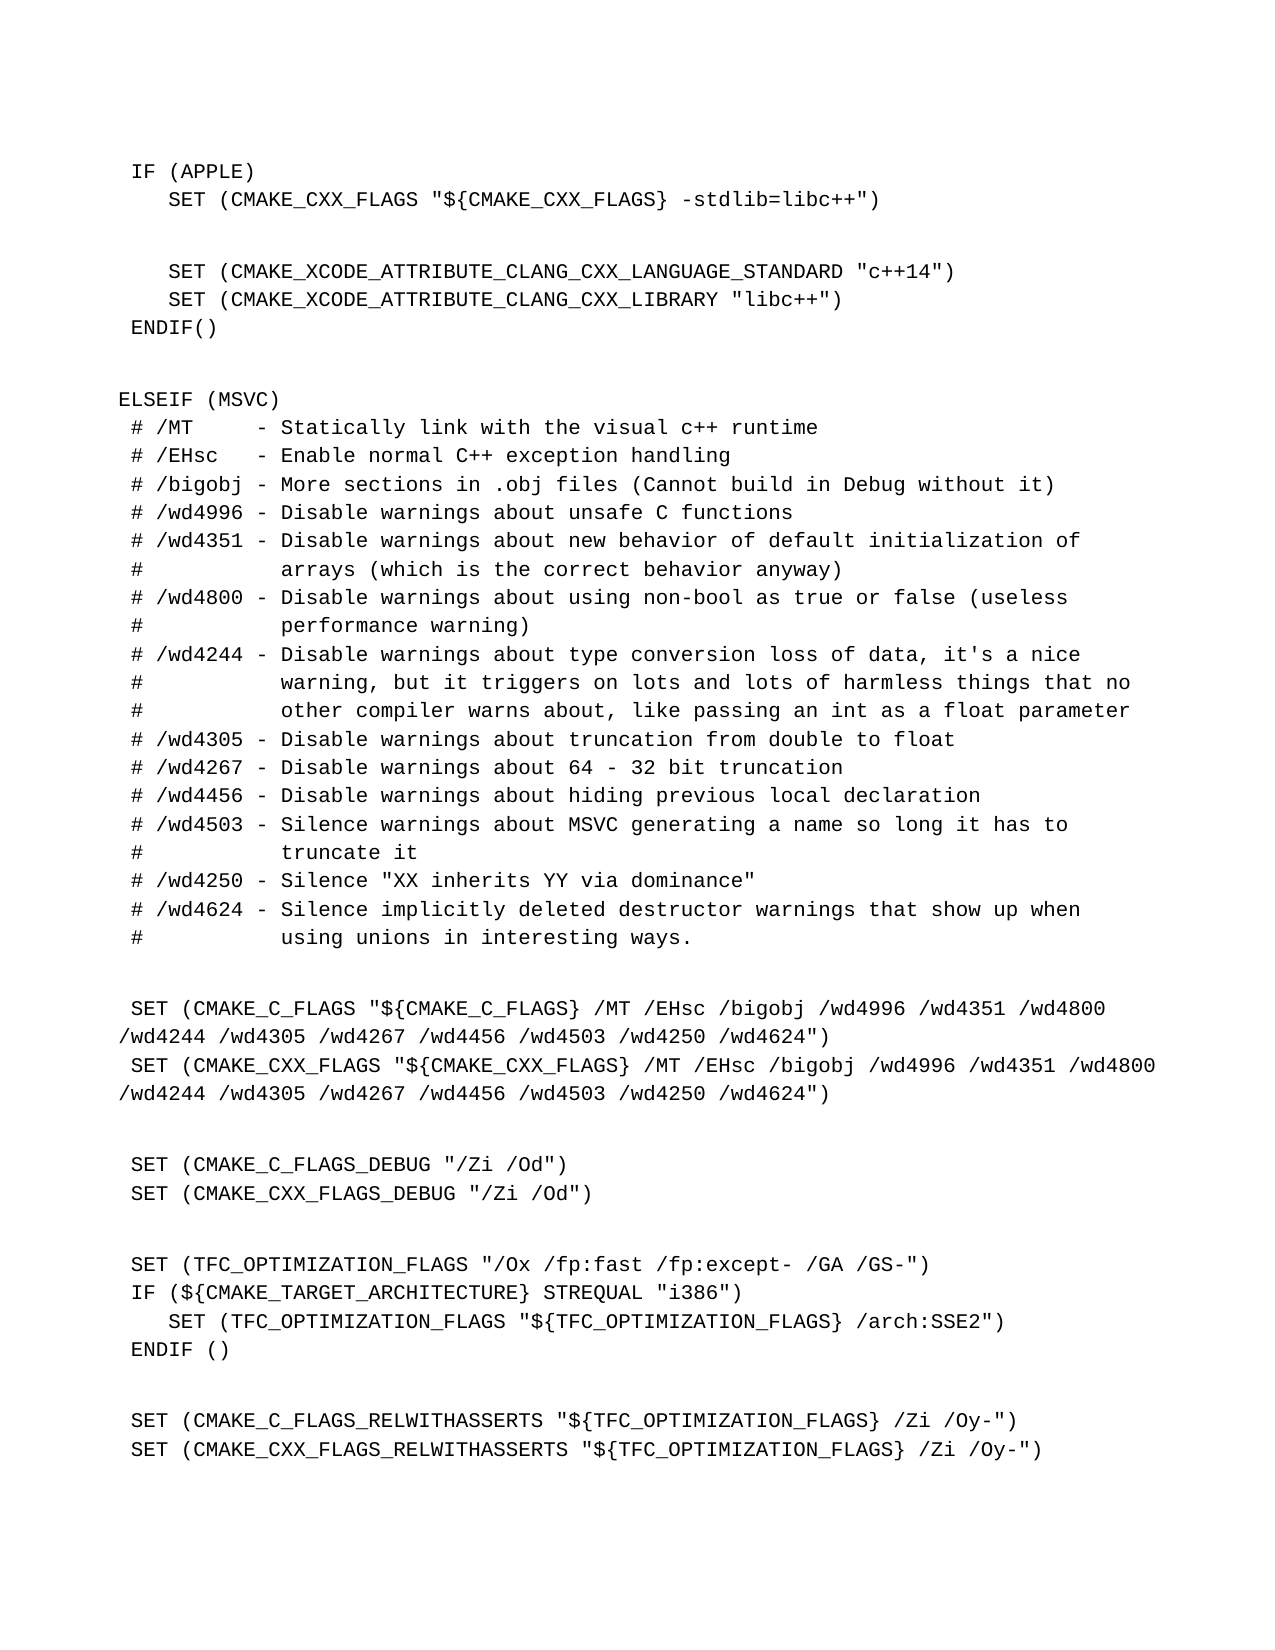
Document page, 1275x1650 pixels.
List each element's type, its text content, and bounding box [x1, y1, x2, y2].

text # /MT - Statically link with the visual c++ runtime [118, 417, 1157, 441]
text # /wd4503 - Silence warnings about MSVC generating a name so long it has to [118, 813, 1157, 837]
text # /wd4456 - Disable warnings about hiding previous local declaration [118, 785, 1157, 809]
text # /wd4250 - Silence "XX inherits YY via dominance" [118, 870, 1157, 894]
text # using unions in interesting ways. [118, 927, 1157, 951]
text # /wd4351 - Disable warnings about new behavior of default initialization of [118, 530, 1157, 554]
text SET (TFC_OPTIMIZATION_FLAGS "${TFC_OPTIMIZATION_FLAGS} /arch:SSE2") [118, 1311, 1157, 1334]
text # /wd4267 - Disable warnings about 64 - 32 bit truncation [118, 757, 1157, 781]
text # /EHsc - Enable normal C++ exception handling [118, 445, 1157, 469]
text # /wd4800 - Disable warnings about using non-bool as true or false (useless [118, 587, 1157, 611]
text # /wd4624 - Silence implicitly deleted destructor warnings that show up when [118, 898, 1157, 922]
text IF (APPLE) [118, 161, 1157, 185]
text # arrays (which is the correct behavior anyway) [118, 558, 1157, 582]
text # warning, but it triggers on lots and lots of harmless things that no [118, 672, 1157, 696]
text ENDIF() [118, 317, 1157, 341]
text SET (CMAKE_CXX_FLAGS "${CMAKE_CXX_FLAGS} /MT /EHsc /bigobj /wd4996 /wd4351 /wd4800 /wd4244 /wd4305 /wd4267 /wd4456 /wd4503 /wd4250 /wd4624") [118, 1055, 1157, 1107]
text # other compiler warns about, like passing an int as a float parameter [118, 700, 1157, 724]
text # /wd4996 - Disable warnings about unsafe C functions [118, 502, 1157, 526]
text SET (CMAKE_XCODE_ATTRIBUTE_CLANG_CXX_LANGUAGE_STANDARD "c++14") [118, 261, 1157, 284]
text ENDIF () [118, 1339, 1157, 1363]
text # /wd4244 - Disable warnings about type conversion loss of data, it's a nice [118, 643, 1157, 667]
text SET (CMAKE_XCODE_ATTRIBUTE_CLANG_CXX_LIBRARY "libc++") [118, 289, 1157, 313]
text # performance warning) [118, 615, 1157, 639]
text ELSEIF (MSVC) [118, 388, 1157, 412]
text SET (CMAKE_CXX_FLAGS_DEBUG "/Zi /Od") [118, 1183, 1157, 1206]
text # /bigobj - More sections in .obj files (Cannot build in Debug without it) [118, 473, 1157, 497]
text SET (CMAKE_C_FLAGS_DEBUG "/Zi /Od") [118, 1154, 1157, 1178]
text SET (CMAKE_C_FLAGS "${CMAKE_C_FLAGS} /MT /EHsc /bigobj /wd4996 /wd4351 /wd4800 /wd4244 /wd4305 /wd4267 /wd4456 /wd4503 /wd4250 /wd4624") [118, 998, 1157, 1050]
text IF (${CMAKE_TARGET_ARCHITECTURE} STREQUAL "i386") [118, 1282, 1157, 1306]
text # /wd4305 - Disable warnings about truncation from double to float [118, 728, 1157, 752]
text SET (CMAKE_C_FLAGS_RELWITHASSERTS "${TFC_OPTIMIZATION_FLAGS} /Zi /Oy-") [118, 1410, 1157, 1434]
text SET (TFC_OPTIMIZATION_FLAGS "/Ox /fp:fast /fp:except- /GA /GS-") [118, 1254, 1157, 1278]
text SET (CMAKE_CXX_FLAGS_RELWITHASSERTS "${TFC_OPTIMIZATION_FLAGS} /Zi /Oy-") [118, 1438, 1157, 1462]
text SET (CMAKE_CXX_FLAGS "${CMAKE_CXX_FLAGS} -stdlib=libc++") [118, 189, 1157, 213]
text # truncate it [118, 842, 1157, 866]
